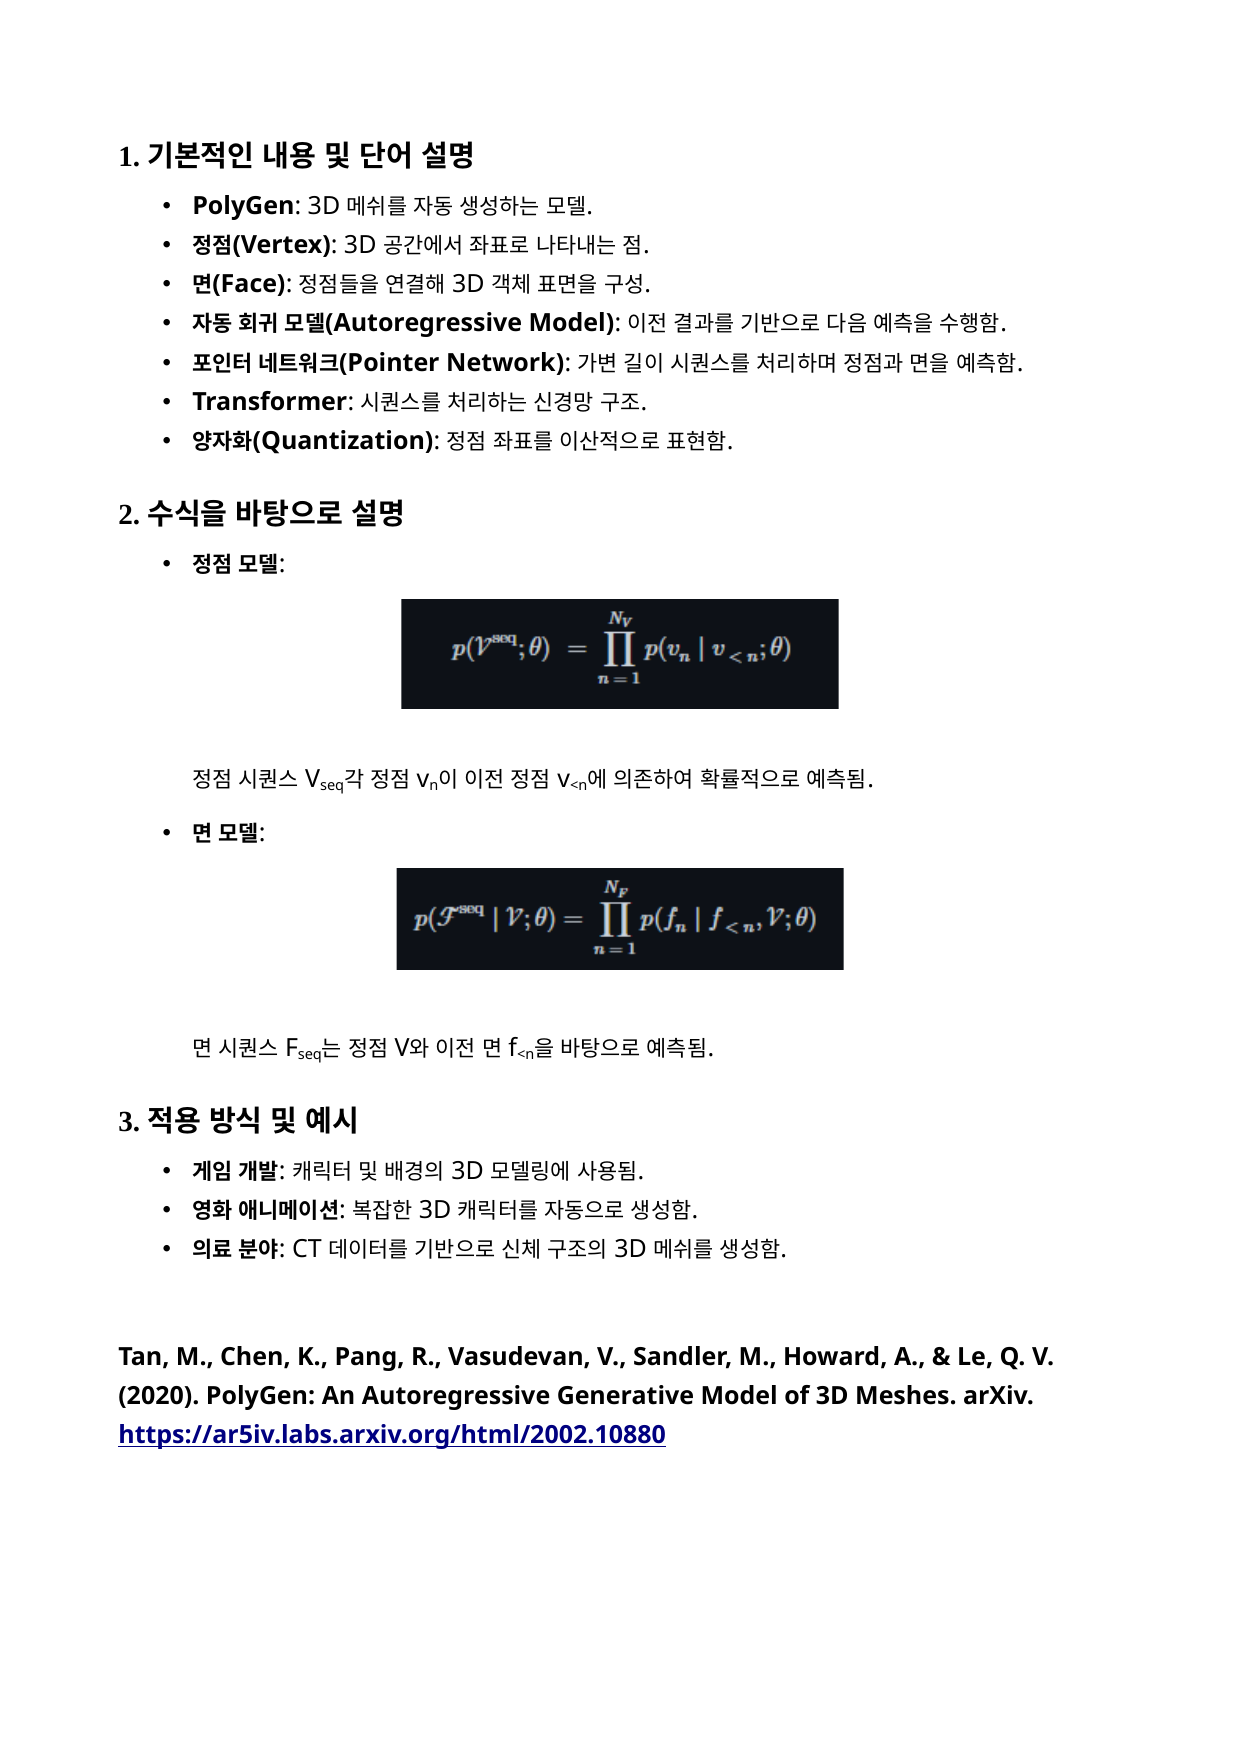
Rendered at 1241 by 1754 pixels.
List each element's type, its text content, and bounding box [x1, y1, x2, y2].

list 면(Face): 정점들을 연결해 3D 객체 표면을 구성. [162, 266, 1122, 300]
list 정점(Vertex): 3D 공간에서 좌표로 나타내는 점. [162, 227, 1122, 261]
list 정점 모델: [162, 546, 1122, 580]
list PolyGen: 3D 메쉬를 자동 생성하는 모델. [162, 187, 1122, 222]
subtitle 3. 적용 방식 및 예시 [118, 1098, 1122, 1140]
list 면 모델: [162, 814, 1122, 848]
list Transformer: 시퀀스를 처리하는 신경망 구조. [162, 383, 1122, 417]
picture [401, 599, 839, 709]
list 자동 회귀 모델(Autoregressive Model): 이전 결과를 기반으로 다음 예측을 수행함. [162, 305, 1122, 339]
subtitle 2. 수식을 바탕으로 설명 [118, 491, 1122, 533]
list 의료 분야: CT 데이터를 기반으로 신체 구조의 3D 메쉬를 생성함. [162, 1231, 1122, 1265]
list 영화 애니메이션: 복잡한 3D 캐릭터를 자동으로 생성함. [162, 1192, 1122, 1226]
subtitle 1. 기본적인 내용 및 단어 설명 [118, 133, 1122, 175]
list 양자화(Quantization): 정점 좌표를 이산적으로 표현함. [162, 422, 1122, 457]
list 포인터 네트워크(Pointer Network): 가변 길이 시퀀스를 처리하며 정점과 면을 예측함. [162, 344, 1122, 378]
list 정점 시퀀스 Vseq각 정점 vn이 이전 정점 v<n에 의존하여 확률적으로 예측됨. [162, 761, 1122, 795]
picture [396, 868, 844, 970]
text Tan, M., Chen, K., Pang, R., Vasudevan, V., Sandler, M., Howard, A., & Le, Q. V. (2020). PolyGen: An Autoregressive Generative Model of 3D Meshes. arXiv. https://ar5iv.labs.arxiv.org/html/2002.10880 [118, 1338, 1122, 1451]
list 면 시퀀스 Fseq는 정점 V와 이전 면 f<n​을 바탕으로 예측됨. [162, 1029, 1122, 1063]
list 게임 개발: 캐릭터 및 배경의 3D 모델링에 사용됨. [162, 1152, 1122, 1187]
